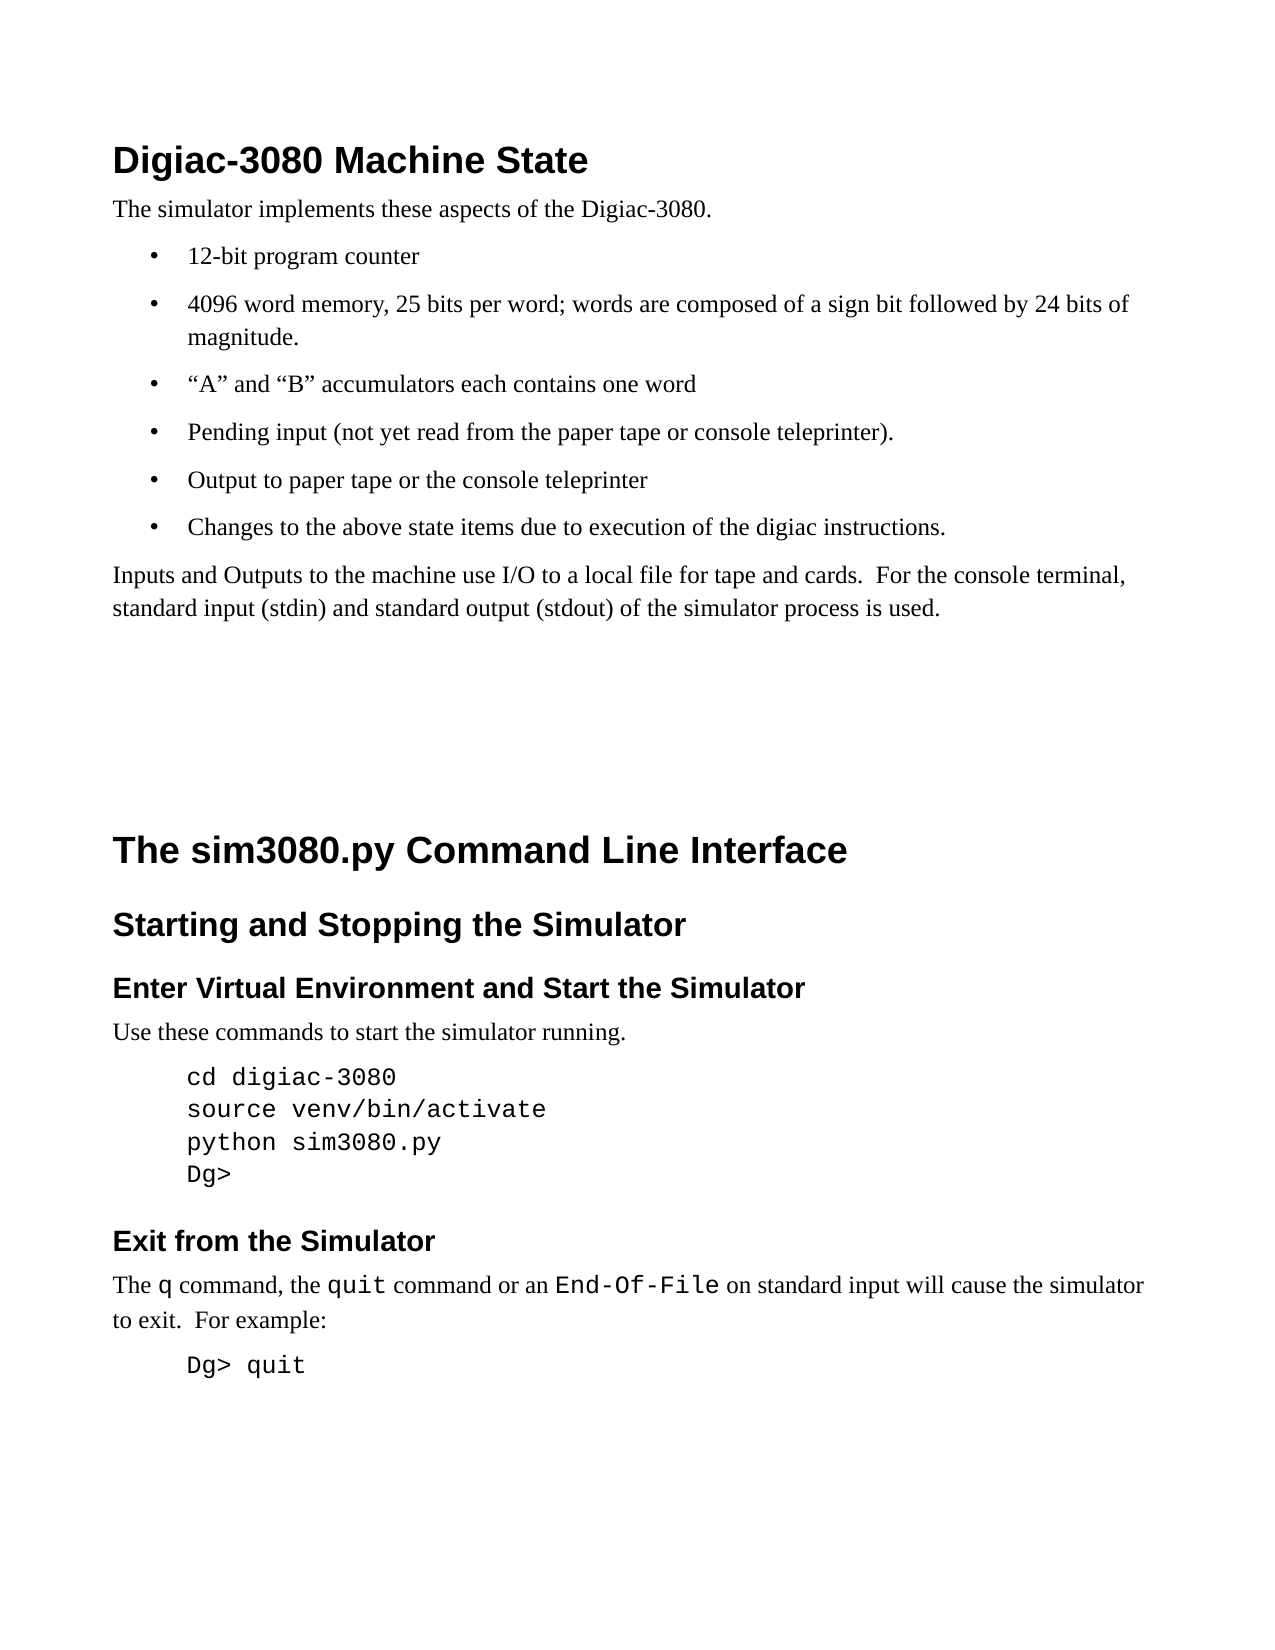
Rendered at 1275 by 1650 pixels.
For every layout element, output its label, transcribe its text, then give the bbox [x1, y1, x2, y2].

subtitle Enter Virtual Environment and Start the Simulator [112, 971, 1162, 1004]
text Use these commands to start the simulator running. [112, 1017, 1162, 1046]
text cd digiac-3080 source venv/bin/activate python sim3080.py Dg> [186, 1064, 1162, 1190]
text Inputs and Outputs to the machine use I/O to a local file for tape and cards. For the console terminal, standard input (stdin) and standard output (stdout) of the simulator process is used. [112, 560, 1162, 622]
list Output to paper tape or the console teleprinter [150, 465, 1162, 493]
text The q command, the quit command or an End-Of-File on standard input will cause the simulator to exit. For example: [112, 1270, 1162, 1334]
list 12-bit program counter [150, 241, 1162, 270]
subtitle Digiac-3080 Machine State [112, 137, 1162, 181]
text Dg> quit [186, 1352, 1162, 1381]
list “A” and “B” accumulators each contains one word [150, 369, 1162, 398]
list 4096 word memory, 25 bits per word; words are composed of a sign bit followed by 24 bits of magnitude. [150, 289, 1162, 351]
subtitle The sim3080.py Command Line Interface [112, 828, 1162, 871]
list Pending input (not yet read from the paper tape or console teleprinter). [150, 417, 1162, 446]
subtitle Exit from the Simulator [112, 1223, 1162, 1257]
subtitle Starting and Stopping the Simulator [112, 905, 1162, 943]
list Changes to the above state items due to execution of the digiac instructions. [150, 512, 1162, 541]
text The simulator implements these aspects of the Digiac-3080. [112, 194, 1162, 222]
